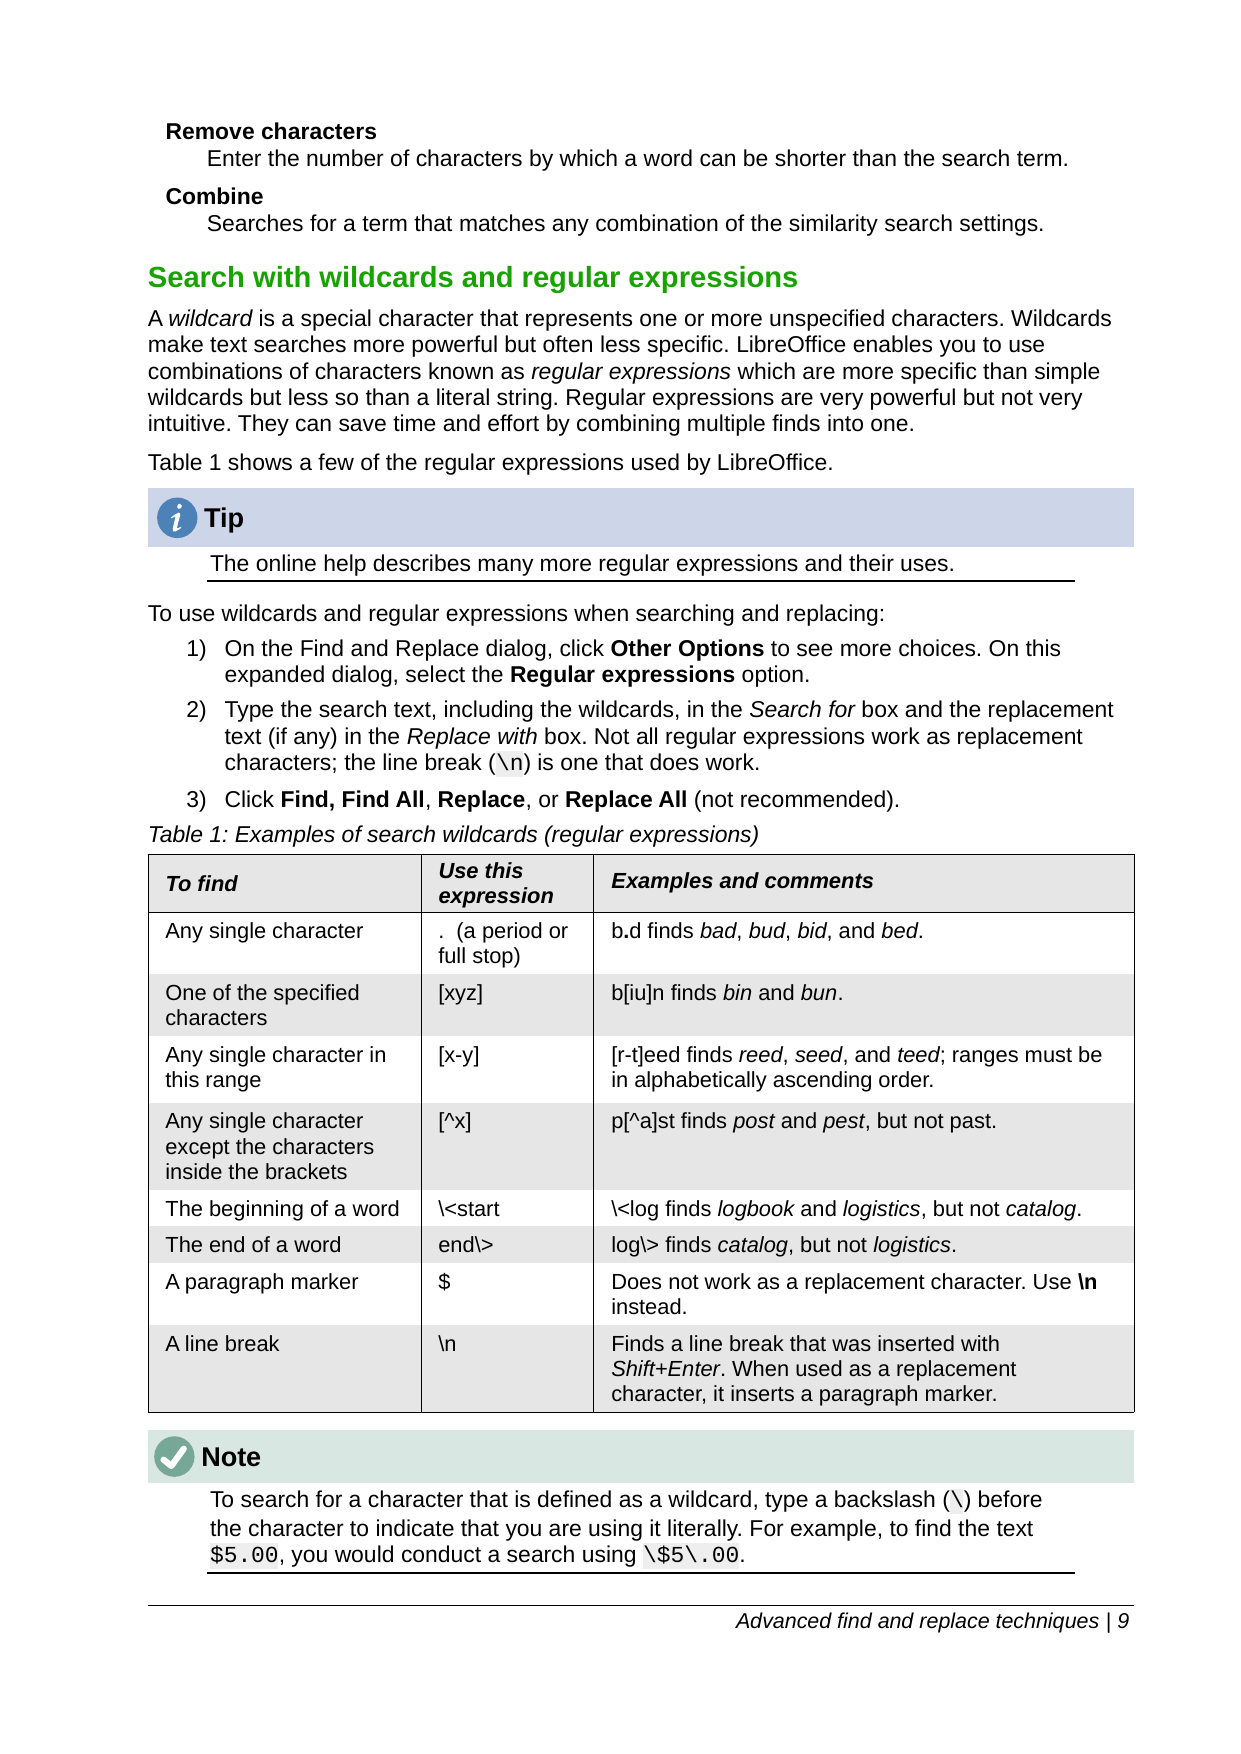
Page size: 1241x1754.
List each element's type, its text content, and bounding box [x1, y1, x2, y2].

table_cell [x-y] [422, 1036, 593, 1103]
text Table 1: Examples of search wildcards (regular expressions) [148, 821, 1134, 848]
table_cell \<start [422, 1190, 593, 1226]
list To use wildcards and regular expressions when searching and replacing: [148, 599, 1134, 626]
table_header To find [149, 855, 421, 912]
table_cell Any single character [149, 913, 421, 974]
text Enter the number of characters by which a word can be shorter than the search term. [207, 144, 1134, 171]
subtitle Search with wildcards and regular expressions [148, 260, 1134, 293]
table_cell [r-t]eed finds reed, seed, and teed; ranges must be in alphabetically ascending order. [594, 1036, 1134, 1103]
text To search for a character that is defined as a wildcard, type a backslash (\) before the character to indicate that you are using it literally. For example, to find the text $5.00, you would conduct a search using \$5\.00. [207, 1483, 1075, 1572]
table_cell $ [422, 1263, 593, 1325]
text A wildcard is a special character that represents one or more unspecified characters. Wildcards make text searches more powerful but often less specific. LibreOffice enables you to use combinations of characters known as regular expressions which are more specific than simple wildcards but less so than a literal string. Regular expressions are very powerful but not very intuitive. They can save time and effort by combining multiple finds into one. [148, 305, 1134, 437]
list On the Find and Replace dialog, click Other Options to see more choices. On this expanded dialog, select the Regular expressions option. [207, 635, 1134, 687]
text Remove characters [165, 118, 1134, 144]
table_cell \<log finds logbook and logistics, but not catalog. [594, 1190, 1134, 1226]
table_cell The end of a word [149, 1226, 421, 1263]
text The online help describes many more regular expressions and their uses. [207, 547, 1075, 580]
table_cell A paragraph marker [149, 1263, 421, 1325]
table_cell A line break [149, 1325, 421, 1412]
table_cell log\> finds catalog, but not logistics. [594, 1226, 1134, 1263]
text Table 1 shows a few of the regular expressions used by LibreOffice. [148, 449, 1134, 476]
table_cell end\> [422, 1226, 593, 1263]
text Searches for a term that matches any combination of the similarity search settings. [207, 210, 1134, 236]
table_cell b.d finds bad, bud, bid, and bed. [594, 913, 1134, 974]
subtitle Note [148, 1430, 1134, 1483]
text Combine [165, 183, 1134, 210]
table_cell p[^a]st finds post and pest, but not past. [594, 1103, 1134, 1190]
table_header Examples and comments [594, 855, 1134, 912]
table_cell Finds a line break that was inserted with Shift+Enter. When used as a replacement character, it inserts a paragraph marker. [594, 1325, 1134, 1412]
table_cell Does not work as a replacement character. Use \n instead. [594, 1263, 1134, 1325]
table_cell Any single character in this range [149, 1036, 421, 1103]
subtitle Tip [148, 488, 1134, 547]
table_cell Any single character except the characters inside the brackets [149, 1103, 421, 1190]
list Type the search text, including the wildcards, in the Search for box and the replacement text (if any) in the Replace with box. Not all regular expressions work as replacement characters; the line break (\n) is one that does work. [207, 696, 1134, 777]
table_cell b[iu]n finds bin and bun. [594, 974, 1134, 1036]
table_cell . (a period or full stop) [422, 913, 593, 974]
table_cell \n [422, 1325, 593, 1412]
table_cell The beginning of a word [149, 1190, 421, 1226]
table_cell One of the specified characters [149, 974, 421, 1036]
table_cell [xyz] [422, 974, 593, 1036]
list Click Find, Find All, Replace, or Replace All (not recommended). [207, 786, 1134, 813]
table_cell [^x] [422, 1103, 593, 1190]
table_header Use this expression [422, 855, 593, 912]
